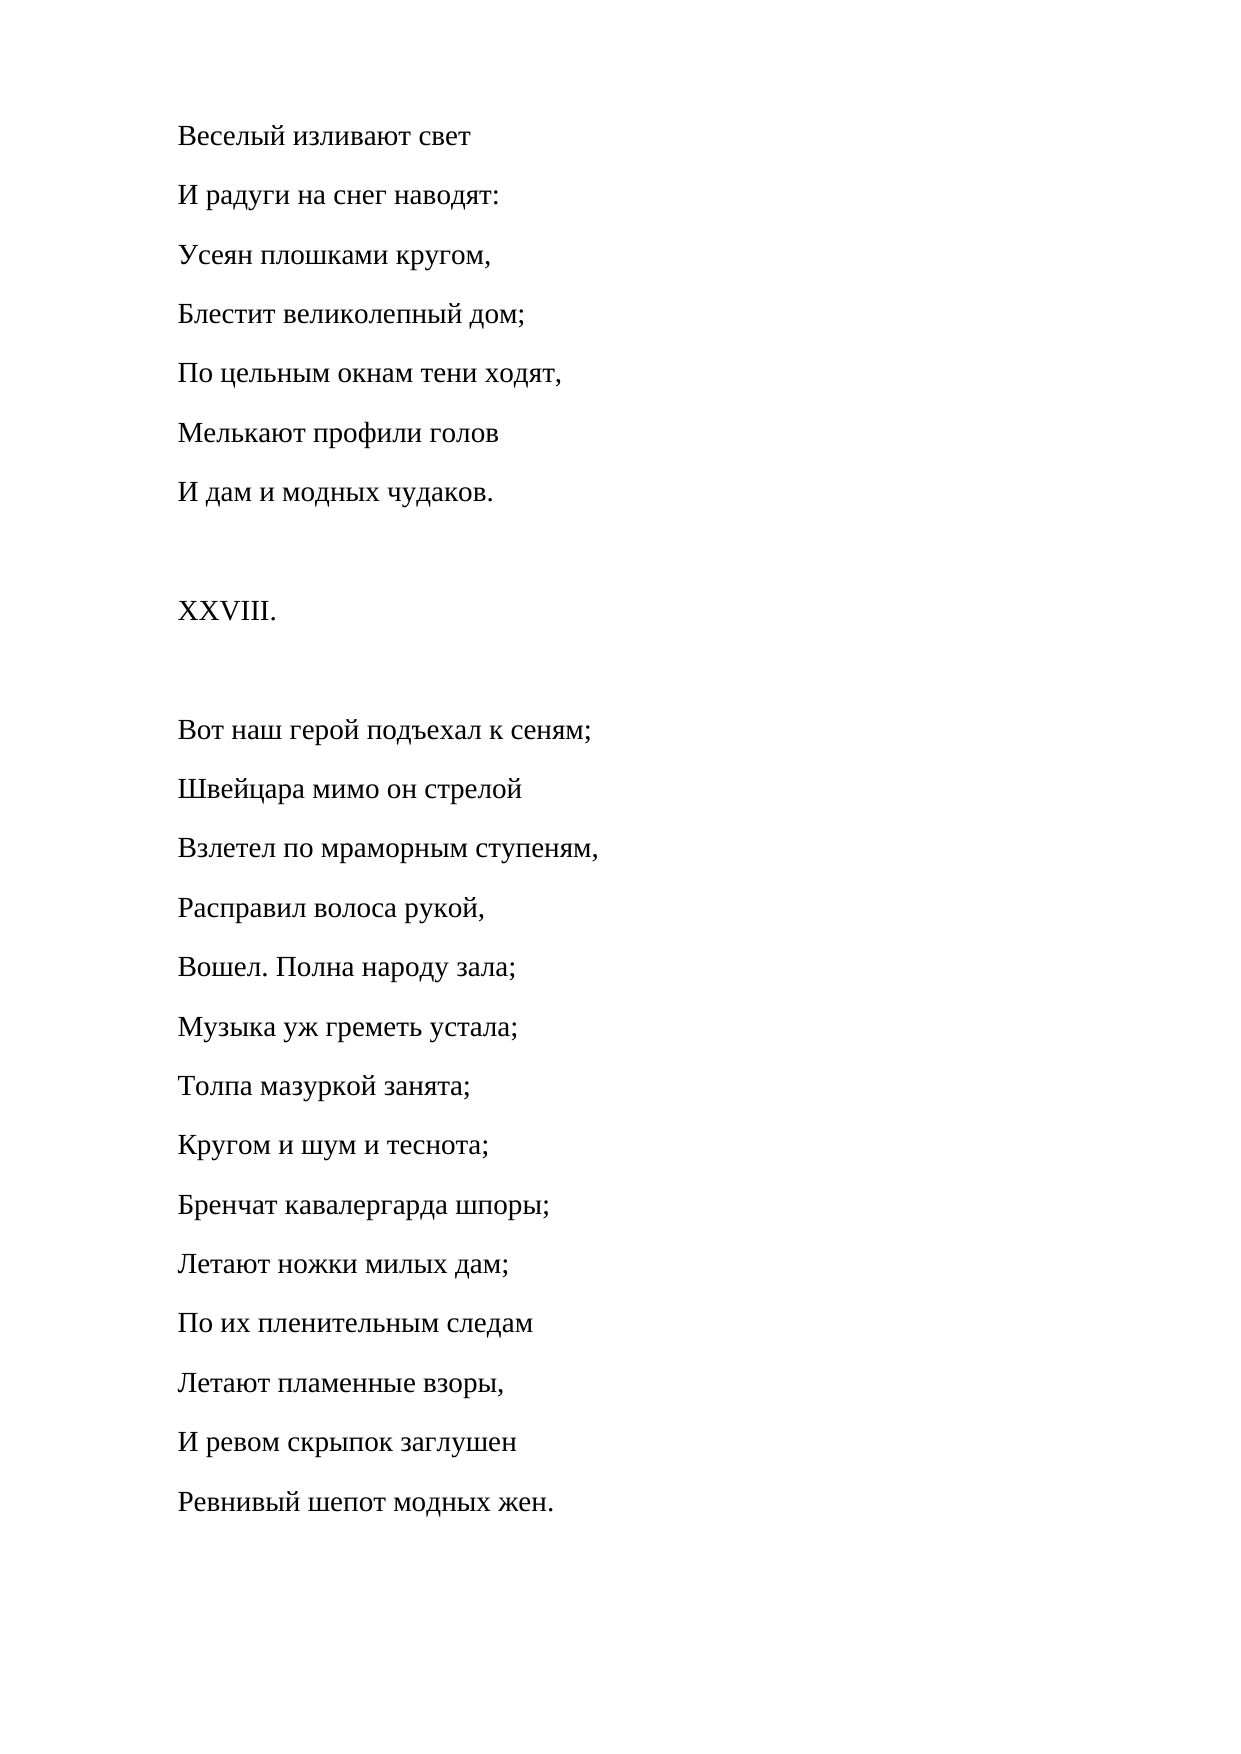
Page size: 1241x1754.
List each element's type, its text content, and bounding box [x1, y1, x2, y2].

text И радуги на снег наводят: [177, 177, 1152, 211]
text Вот наш герой подъехал к сеням; [177, 712, 1152, 745]
text Летают пламенные взоры, [177, 1365, 1152, 1398]
text Взлетел по мраморным ступеням, [177, 831, 1152, 864]
text XXVIII. [177, 593, 1152, 627]
text И ревом скрыпок заглушен [177, 1424, 1152, 1458]
text Музыка уж греметь устала; [177, 1009, 1152, 1042]
text Кругом и шум и теснота; [177, 1127, 1152, 1161]
text Ревнивый шепот модных жен. [177, 1484, 1152, 1517]
text Бренчат кавалергарда шпоры; [177, 1187, 1152, 1220]
text По их пленительным следам [177, 1306, 1152, 1339]
text Толпа мазуркой занята; [177, 1068, 1152, 1102]
text Веселый изливают свет [177, 118, 1152, 152]
text Усеян плошками кругом, [177, 237, 1152, 270]
text Мелькают профили голов [177, 415, 1152, 448]
text Летают ножки милых дам; [177, 1246, 1152, 1280]
text Блестит великолепный дом; [177, 296, 1152, 330]
text Швейцара мимо он стрелой [177, 771, 1152, 805]
text Расправил волоса рукой, [177, 890, 1152, 923]
text И дам и модных чудаков. [177, 474, 1152, 508]
text Вошел. Полна народу зала; [177, 949, 1152, 983]
text По цельным окнам тени ходят, [177, 356, 1152, 389]
